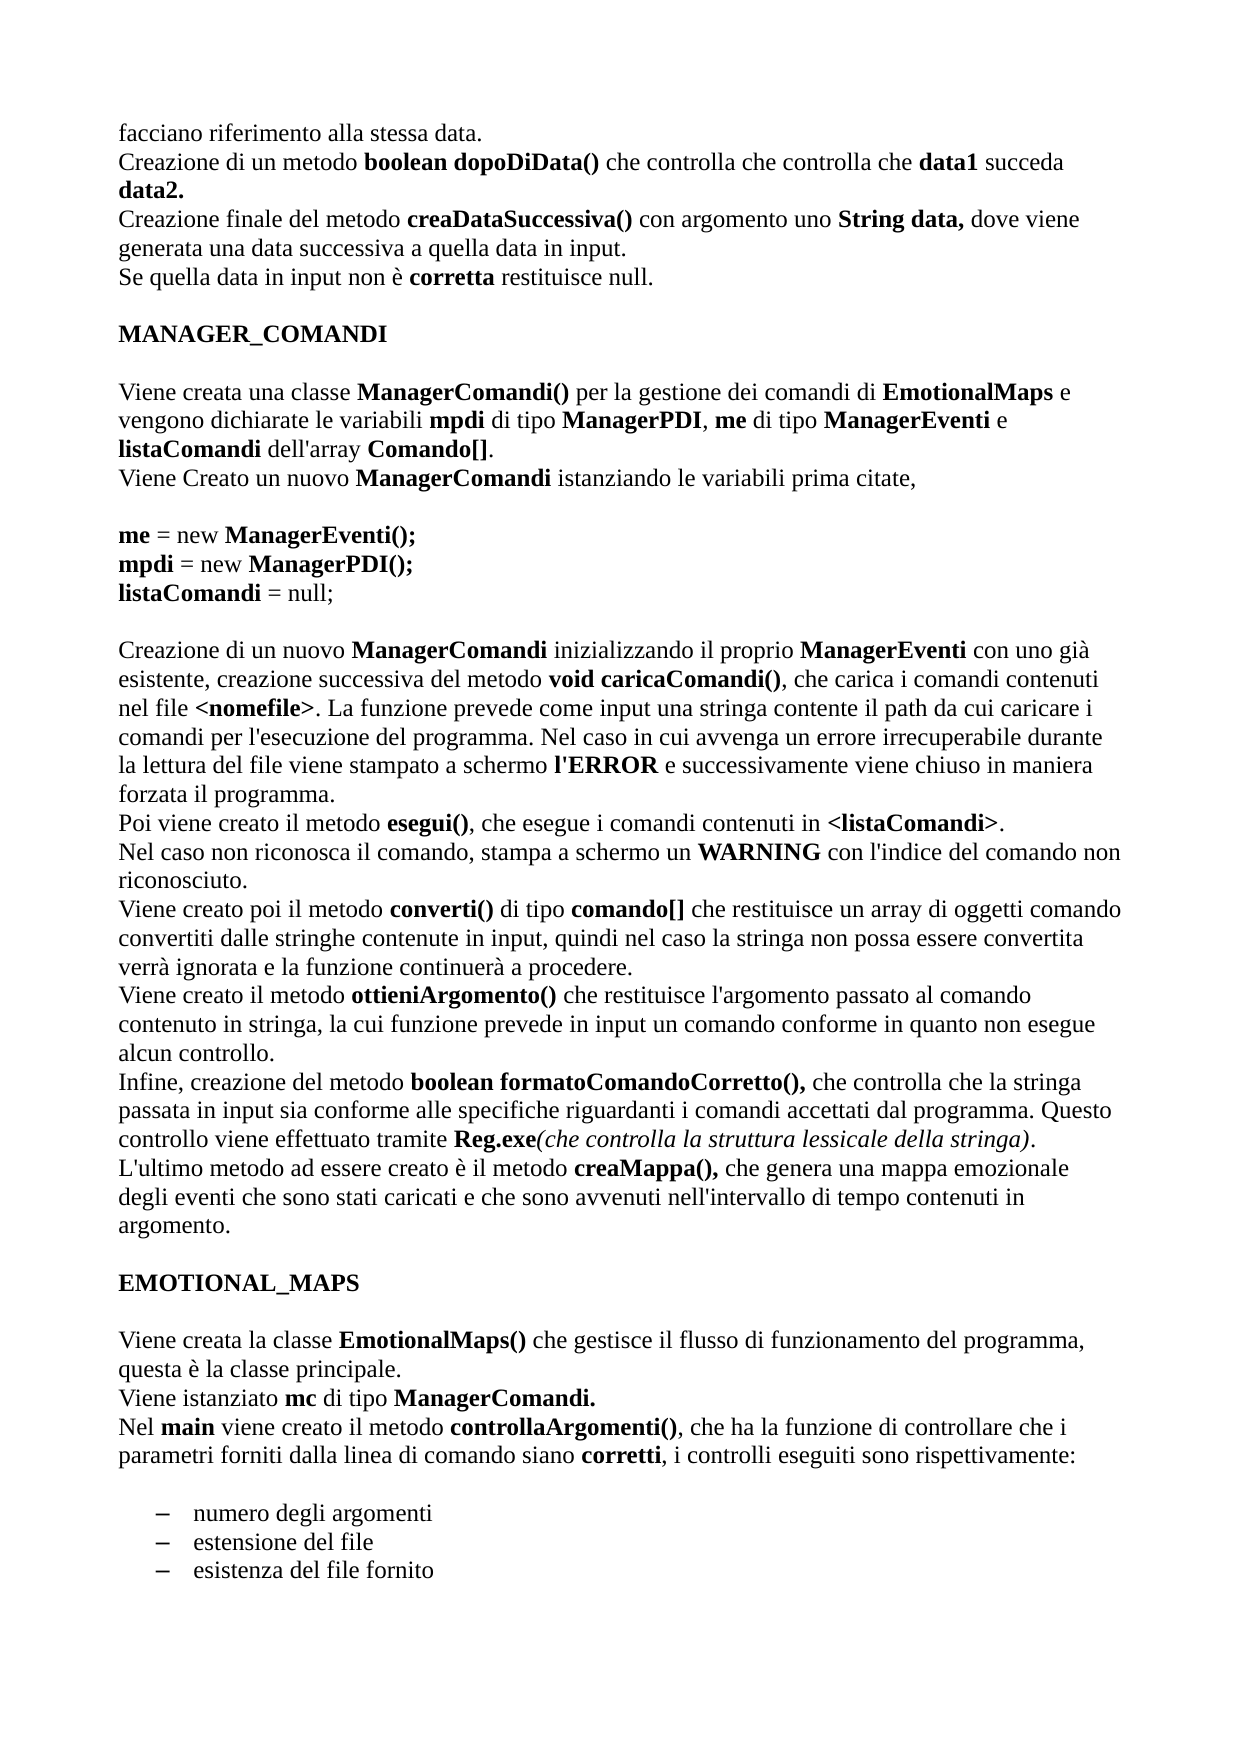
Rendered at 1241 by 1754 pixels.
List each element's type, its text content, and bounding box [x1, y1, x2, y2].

text Creazione finale del metodo creaDataSuccessiva() con argomento uno String data, dove viene generata una data successiva a quella data in input. [118, 204, 1122, 262]
text MANAGER_COMANDI [118, 319, 1122, 348]
text Poi viene creato il metodo esegui(), che esegue i comandi contenuti in <listaComandi>. [118, 808, 1122, 837]
text Viene creato il metodo ottieniArgomento() che restituisce l'argomento passato al comando contenuto in stringa, la cui funzione prevede in input un comando conforme in quanto non esegue [118, 981, 1122, 1038]
text Viene creato poi il metodo converti() di tipo comando[] che restituisce un array di oggetti comando [118, 894, 1122, 923]
text la lettura del file viene stampato a schermo l'ERROR e successivamente viene chiuso in maniera forzata il programma. [118, 751, 1122, 808]
text mpdi = new ManagerPDI(); [118, 549, 1122, 578]
text Viene Creato un nuovo ManagerComandi istanziando le variabili prima citate, [118, 463, 1122, 492]
text listaComandi = null; [118, 578, 1122, 607]
text Viene creata una classe ManagerComandi() per la gestione dei comandi di EmotionalMaps e vengono dichiarate le variabili mpdi di tipo ManagerPDI, me di tipo ManagerEventi e listaComandi dell'array Comando[]. [118, 377, 1122, 463]
text Viene creata la classe EmotionalMaps() che gestisce il flusso di funzionamento del programma, [118, 1326, 1122, 1354]
text Infine, creazione del metodo boolean formatoComandoCorretto(), che controlla che la stringa passata in input sia conforme alle specifiche riguardanti i comandi accettati dal programma. Questo [118, 1067, 1122, 1124]
list esistenza del file fornito [156, 1556, 1122, 1584]
text controllo viene effettuato tramite Reg.exe(che controlla la struttura lessicale della stringa). [118, 1124, 1122, 1153]
text questa è la classe principale. [118, 1354, 1122, 1383]
text esistente, creazione successiva del metodo void caricaComandi(), che carica i comandi contenuti [118, 664, 1122, 693]
text Creazione di un nuovo ManagerComandi inizializzando il proprio ManagerEventi con uno già [118, 636, 1122, 664]
text convertiti dalle stringhe contenute in input, quindi nel caso la stringa non possa essere convertita verrà ignorata e la funzione continuerà a procedere. [118, 923, 1122, 981]
text Creazione di un metodo boolean dopoDiData() che controlla che controlla che data1 succeda data2. [118, 147, 1122, 204]
text nel file <nomefile>. La funzione prevede come input una stringa contente il path da cui caricare i comandi per l'esecuzione del programma. Nel caso in cui avvenga un errore irrecuperabile durante [118, 693, 1122, 751]
text me = new ManagerEventi(); [118, 521, 1122, 549]
text L'ultimo metodo ad essere creato è il metodo creaMappa(), che genera una mappa emozionale degli eventi che sono stati caricati e che sono avvenuti nell'intervallo di tempo contenuti in argomento. [118, 1153, 1122, 1239]
text Viene istanziato mc di tipo ManagerComandi. [118, 1383, 1122, 1412]
text Nel caso non riconosca il comando, stampa a schermo un WARNING con l'indice del comando non riconosciuto. [118, 837, 1122, 894]
text Nel main viene creato il metodo controllaArgomenti(), che ha la funzione di controllare che i parametri forniti dalla linea di comando siano corretti, i controlli eseguiti sono rispettivamente: [118, 1412, 1122, 1469]
list estensione del file [156, 1527, 1122, 1556]
text EMOTIONAL_MAPS [118, 1268, 1122, 1297]
text Se quella data in input non è corretta restituisce null. [118, 262, 1122, 291]
text facciano riferimento alla stessa data. [118, 118, 1122, 147]
list numero degli argomenti [156, 1498, 1122, 1527]
text alcun controllo. [118, 1038, 1122, 1067]
